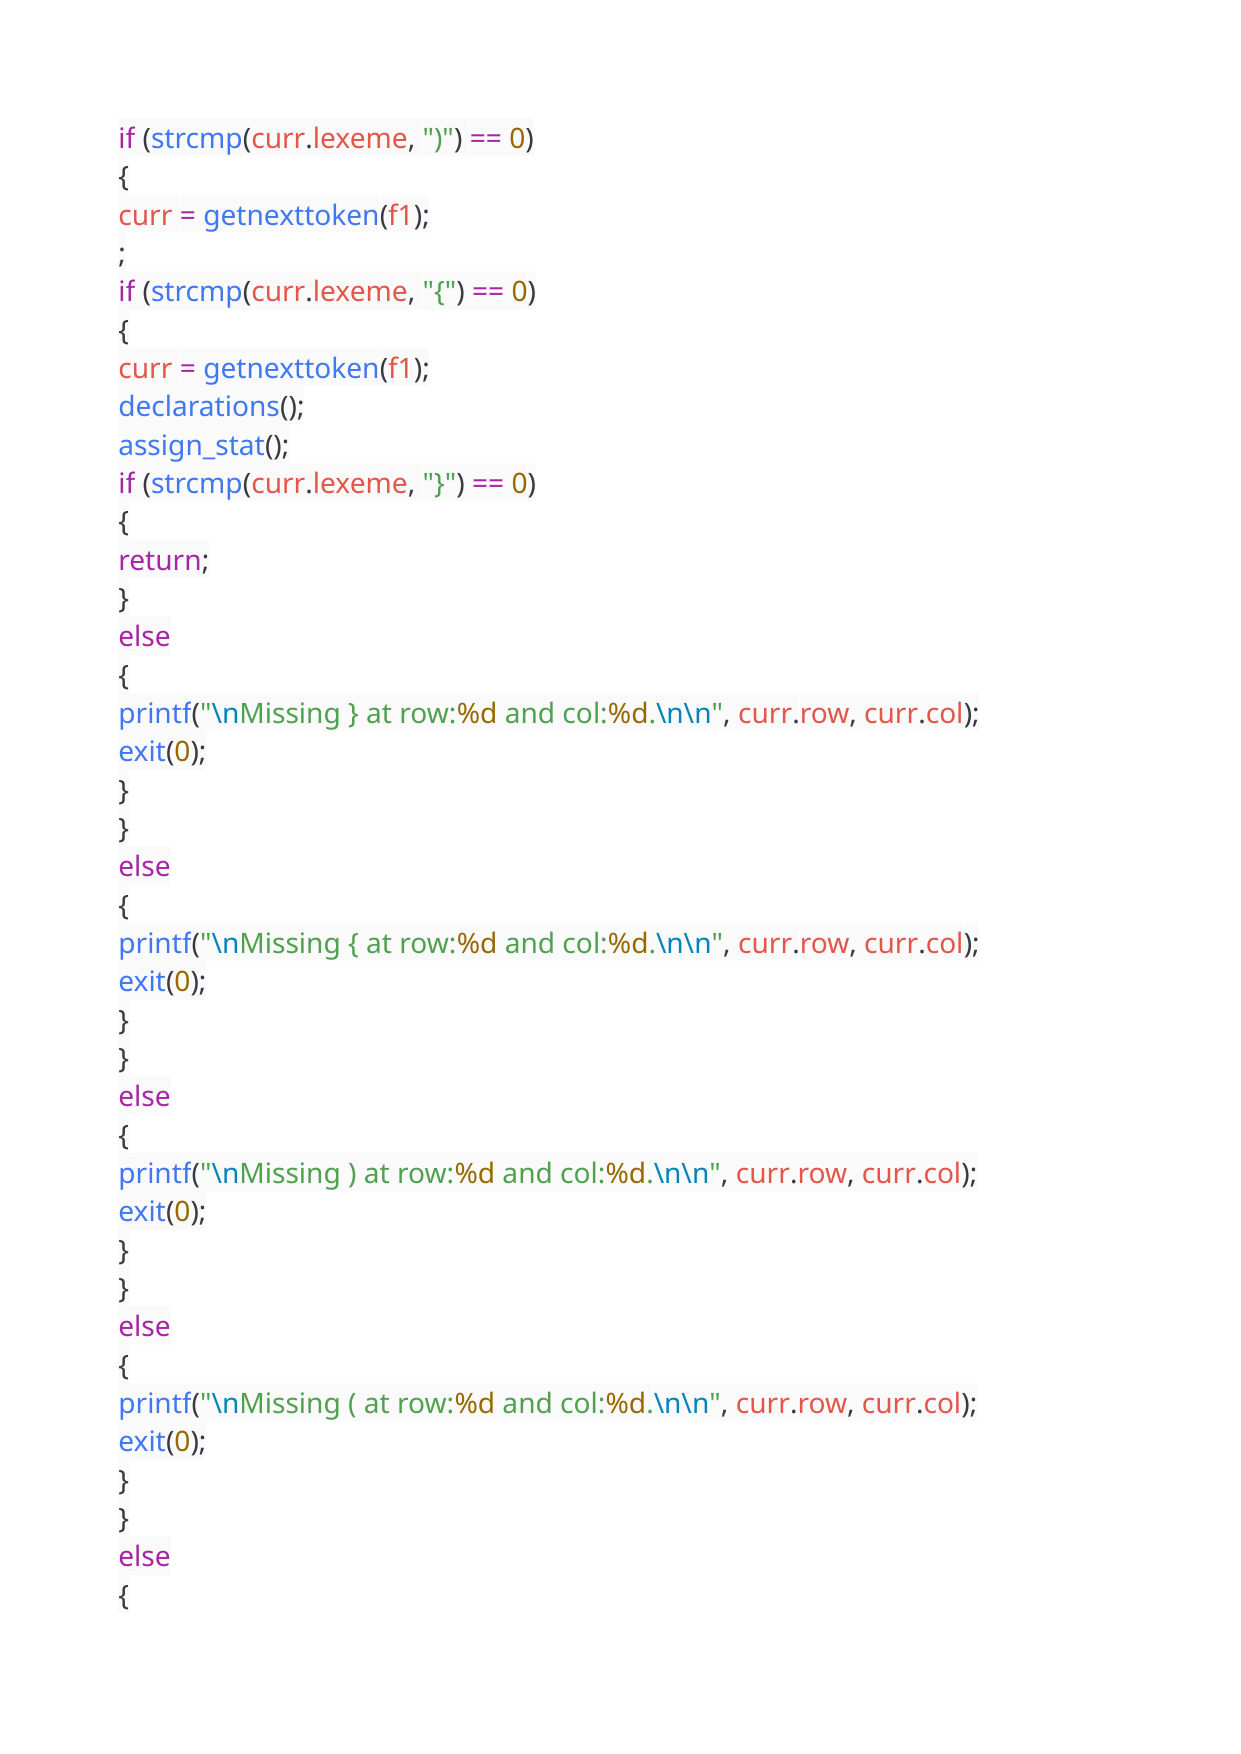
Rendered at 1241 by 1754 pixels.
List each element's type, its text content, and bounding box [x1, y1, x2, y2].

text declarations(); [118, 386, 1122, 425]
text { [118, 501, 1122, 540]
text exit(0); [118, 1421, 1122, 1460]
text { [118, 156, 1122, 195]
text curr = getnexttoken(f1); [118, 195, 1122, 233]
text return; [118, 540, 1122, 578]
text { [118, 885, 1122, 923]
text if (strcmp(curr.lexeme, "{") == 0) [118, 271, 1122, 310]
text { [118, 1575, 1122, 1613]
text exit(0); [118, 961, 1122, 1000]
text exit(0); [118, 1191, 1122, 1230]
text } [118, 1498, 1122, 1536]
text printf("\nMissing { at row:%d and col:%d.\n\n", curr.row, curr.col); [118, 923, 1122, 961]
text { [118, 655, 1122, 693]
text } [118, 1230, 1122, 1268]
text exit(0); [118, 731, 1122, 770]
text } [118, 770, 1122, 808]
text assign_stat(); [118, 425, 1122, 463]
text { [118, 1115, 1122, 1153]
text else [118, 1076, 1122, 1115]
text } [118, 578, 1122, 616]
text } [118, 1460, 1122, 1498]
text printf("\nMissing ( at row:%d and col:%d.\n\n", curr.row, curr.col); [118, 1383, 1122, 1421]
text } [118, 1038, 1122, 1076]
text } [118, 1268, 1122, 1306]
text else [118, 1306, 1122, 1345]
text else [118, 616, 1122, 655]
text printf("\nMissing } at row:%d and col:%d.\n\n", curr.row, curr.col); [118, 693, 1122, 731]
text } [118, 1000, 1122, 1038]
text ; [118, 233, 1122, 271]
text else [118, 1536, 1122, 1575]
text if (strcmp(curr.lexeme, ")") == 0) [118, 118, 1122, 156]
text } [118, 808, 1122, 846]
text { [118, 310, 1122, 348]
text { [118, 1345, 1122, 1383]
text printf("\nMissing ) at row:%d and col:%d.\n\n", curr.row, curr.col); [118, 1153, 1122, 1191]
text if (strcmp(curr.lexeme, "}") == 0) [118, 463, 1122, 501]
text else [118, 846, 1122, 885]
text curr = getnexttoken(f1); [118, 348, 1122, 386]
